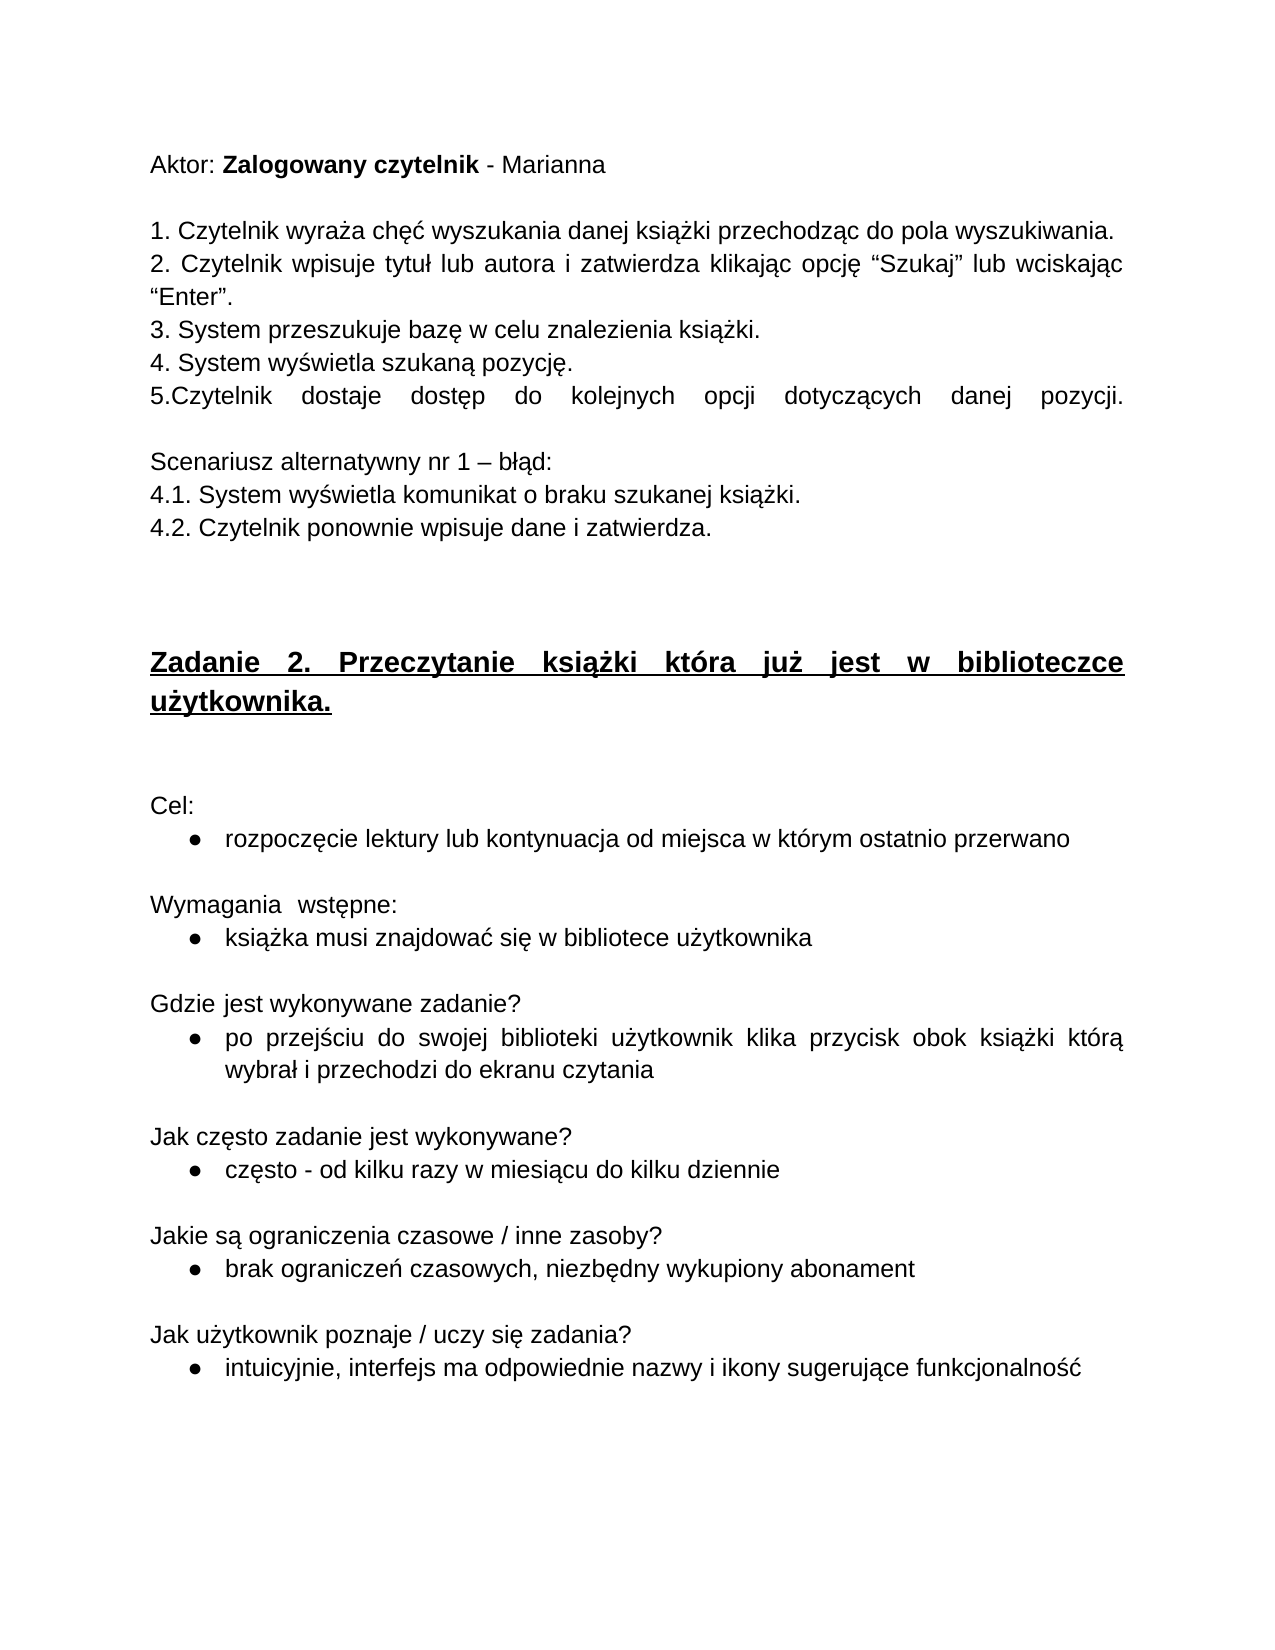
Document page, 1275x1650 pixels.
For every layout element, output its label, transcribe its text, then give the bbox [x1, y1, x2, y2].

text Cel: [150, 791, 1125, 820]
text Jakie są ograniczenia czasowe / inne zasoby? [150, 1221, 1125, 1249]
text 2. Czytelnik wpisuje tytuł lub autora i zatwierdza klikając opcję “Szukaj” lub wciskając “Enter”. 3. System przeszukuje bazę w celu znalezienia książki. [150, 249, 1125, 344]
text użytkownika. [150, 676, 1125, 717]
list rozpoczęcie lektury lub kontynuacja od miejsca w którym ostatnio przerwano [187, 824, 1125, 853]
text Wymagania wstępne: [150, 890, 1125, 919]
list po przejściu do swojej biblioteki użytkownik klika przycisk obok książki którą wybrał i przechodzi do ekranu czytania [187, 1022, 1125, 1084]
list książka musi znajdować się w bibliotece użytkownika [187, 923, 1125, 952]
text Gdzie jest wykonywane zadanie? [150, 989, 1125, 1018]
text 4.2. Czytelnik ponownie wpisuje dane i zatwierdza. [150, 513, 1125, 542]
text 1. Czytelnik wyraża chęć wyszukania danej książki przechodząc do pola wyszukiwania. [150, 183, 1125, 245]
text Aktor: Zalogowany czytelnik - Marianna [150, 150, 1125, 179]
list często - od kilku razy w miesiącu do kilku dziennie [187, 1154, 1125, 1183]
list brak ograniczeń czasowych, niezbędny wykupiony abonament [187, 1254, 1125, 1282]
text Jak często zadanie jest wykonywane? [150, 1122, 1125, 1150]
text 4.1. System wyświetla komunikat o braku szukanej książki. [150, 480, 1125, 509]
text Jak użytkownik poznaje / uczy się zadania? [150, 1320, 1125, 1348]
text 5.Czytelnik dostaje dostęp do kolejnych opcji dotyczących danej pozycji. Scenariusz alternatywny nr 1 – błąd: [150, 381, 1125, 476]
list intuicyjnie, interfejs ma odpowiednie nazwy i ikony sugerujące funkcjonalność [187, 1353, 1125, 1381]
text Zadanie 2. Przeczytanie książki która już jest w biblioteczce [150, 645, 1125, 674]
text 4. System wyświetla szukaną pozycję. [150, 348, 1125, 377]
